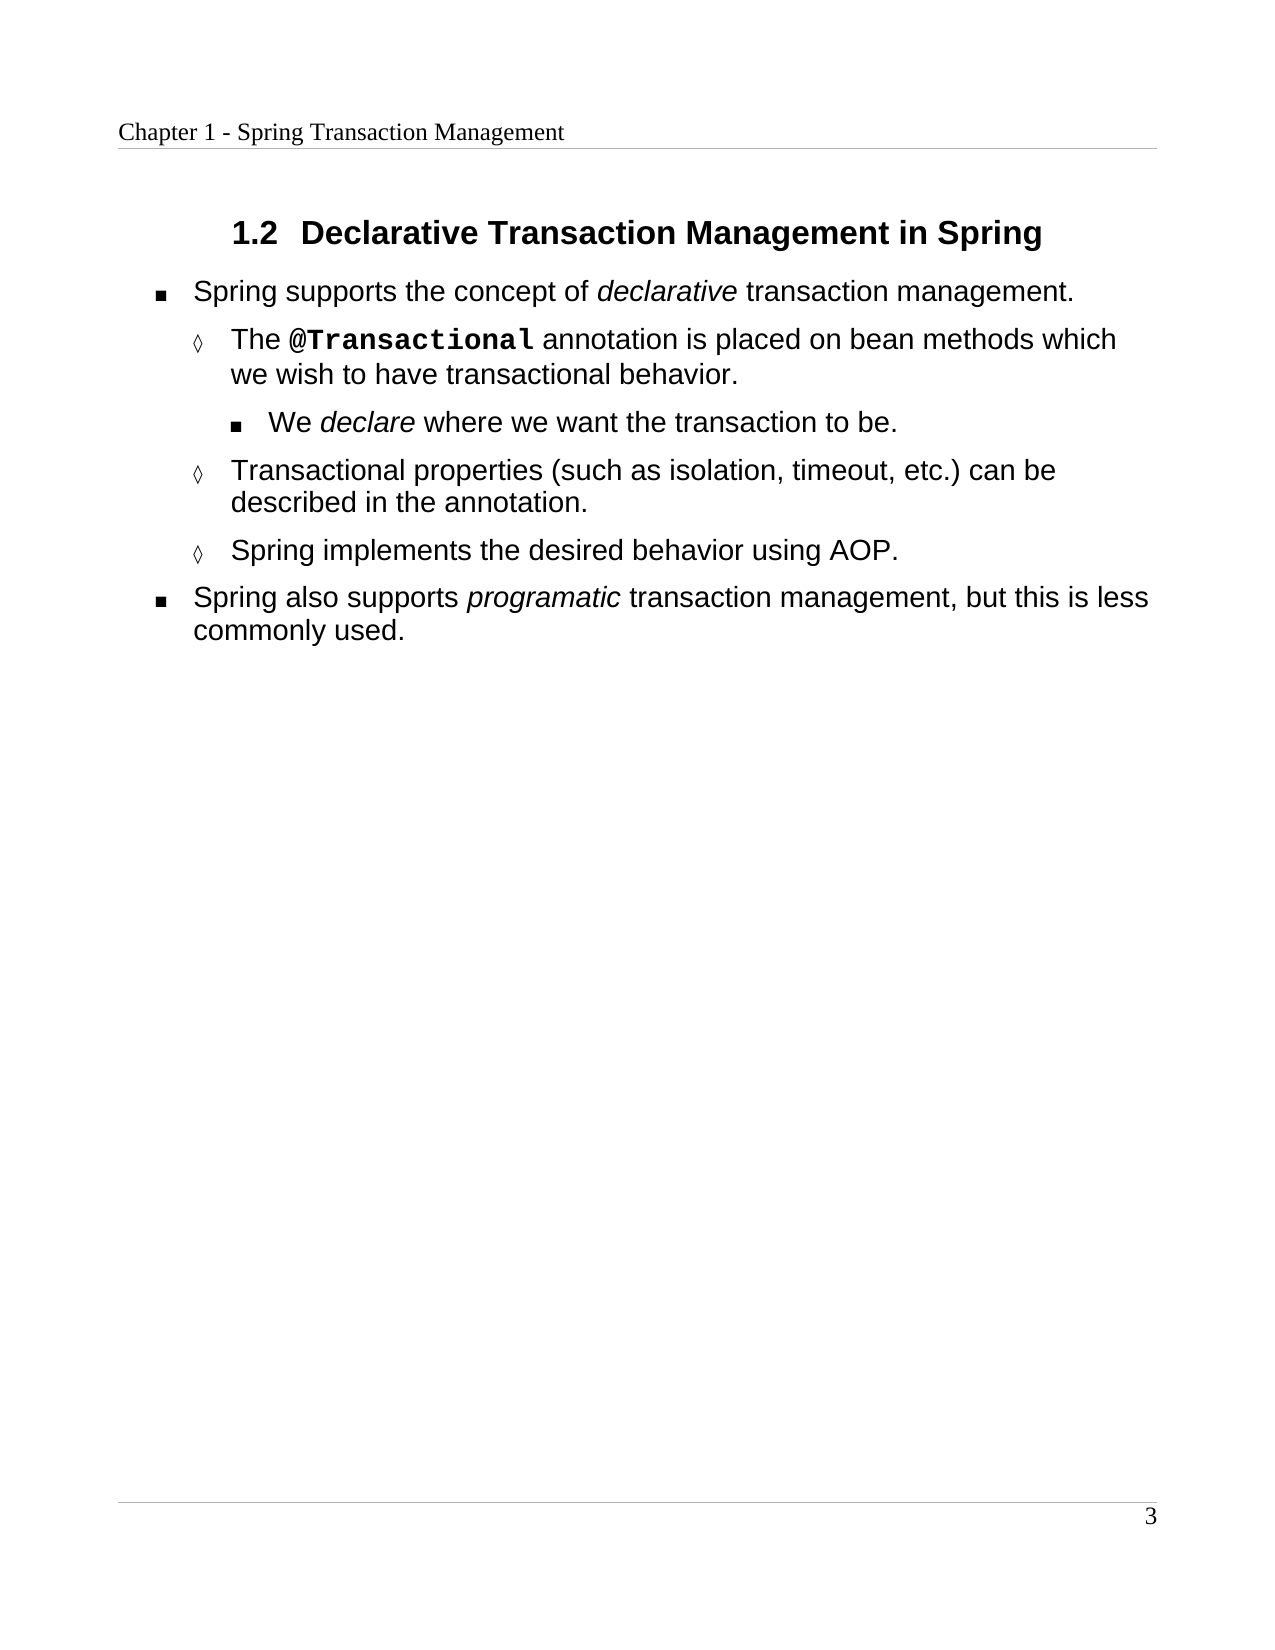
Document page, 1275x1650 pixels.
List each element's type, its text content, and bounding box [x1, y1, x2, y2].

list Spring supports the concept of declarative transaction management. [156, 275, 1157, 308]
list Transactional properties (such as isolation, timeout, etc.) can be described in the annotation. [193, 453, 1157, 519]
list Spring also supports programatic transaction management, but this is less commonly used. [156, 581, 1157, 646]
list The @Transactional annotation is placed on bean methods which we wish to have transactional behavior. [193, 323, 1157, 391]
list We declare where we want the transaction to be. [231, 406, 1157, 438]
subtitle Declarative Transaction Management in Spring [118, 214, 1157, 251]
list Spring implements the desired behavior using AOP. [193, 534, 1157, 566]
